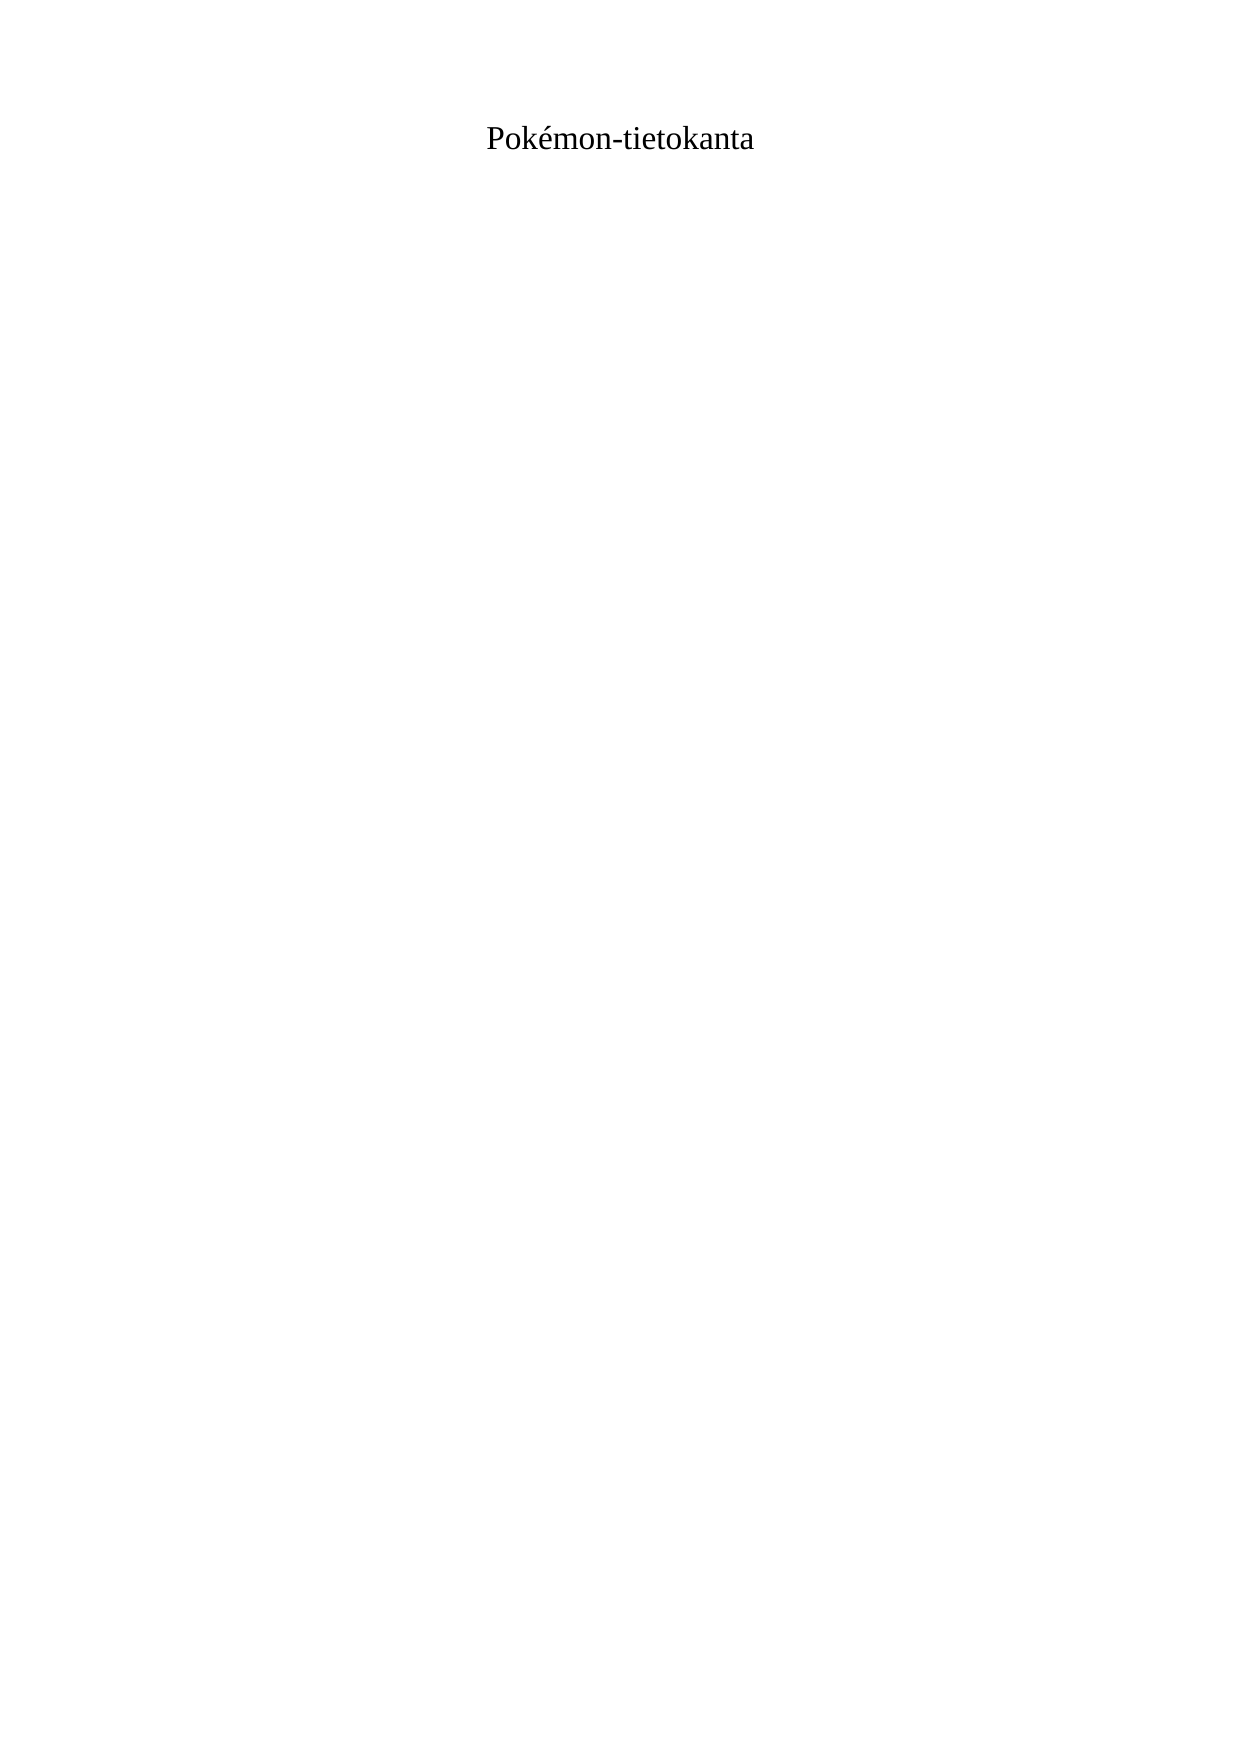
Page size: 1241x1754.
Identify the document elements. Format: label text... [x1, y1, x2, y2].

text Pokémon-tietokanta [118, 118, 1122, 156]
